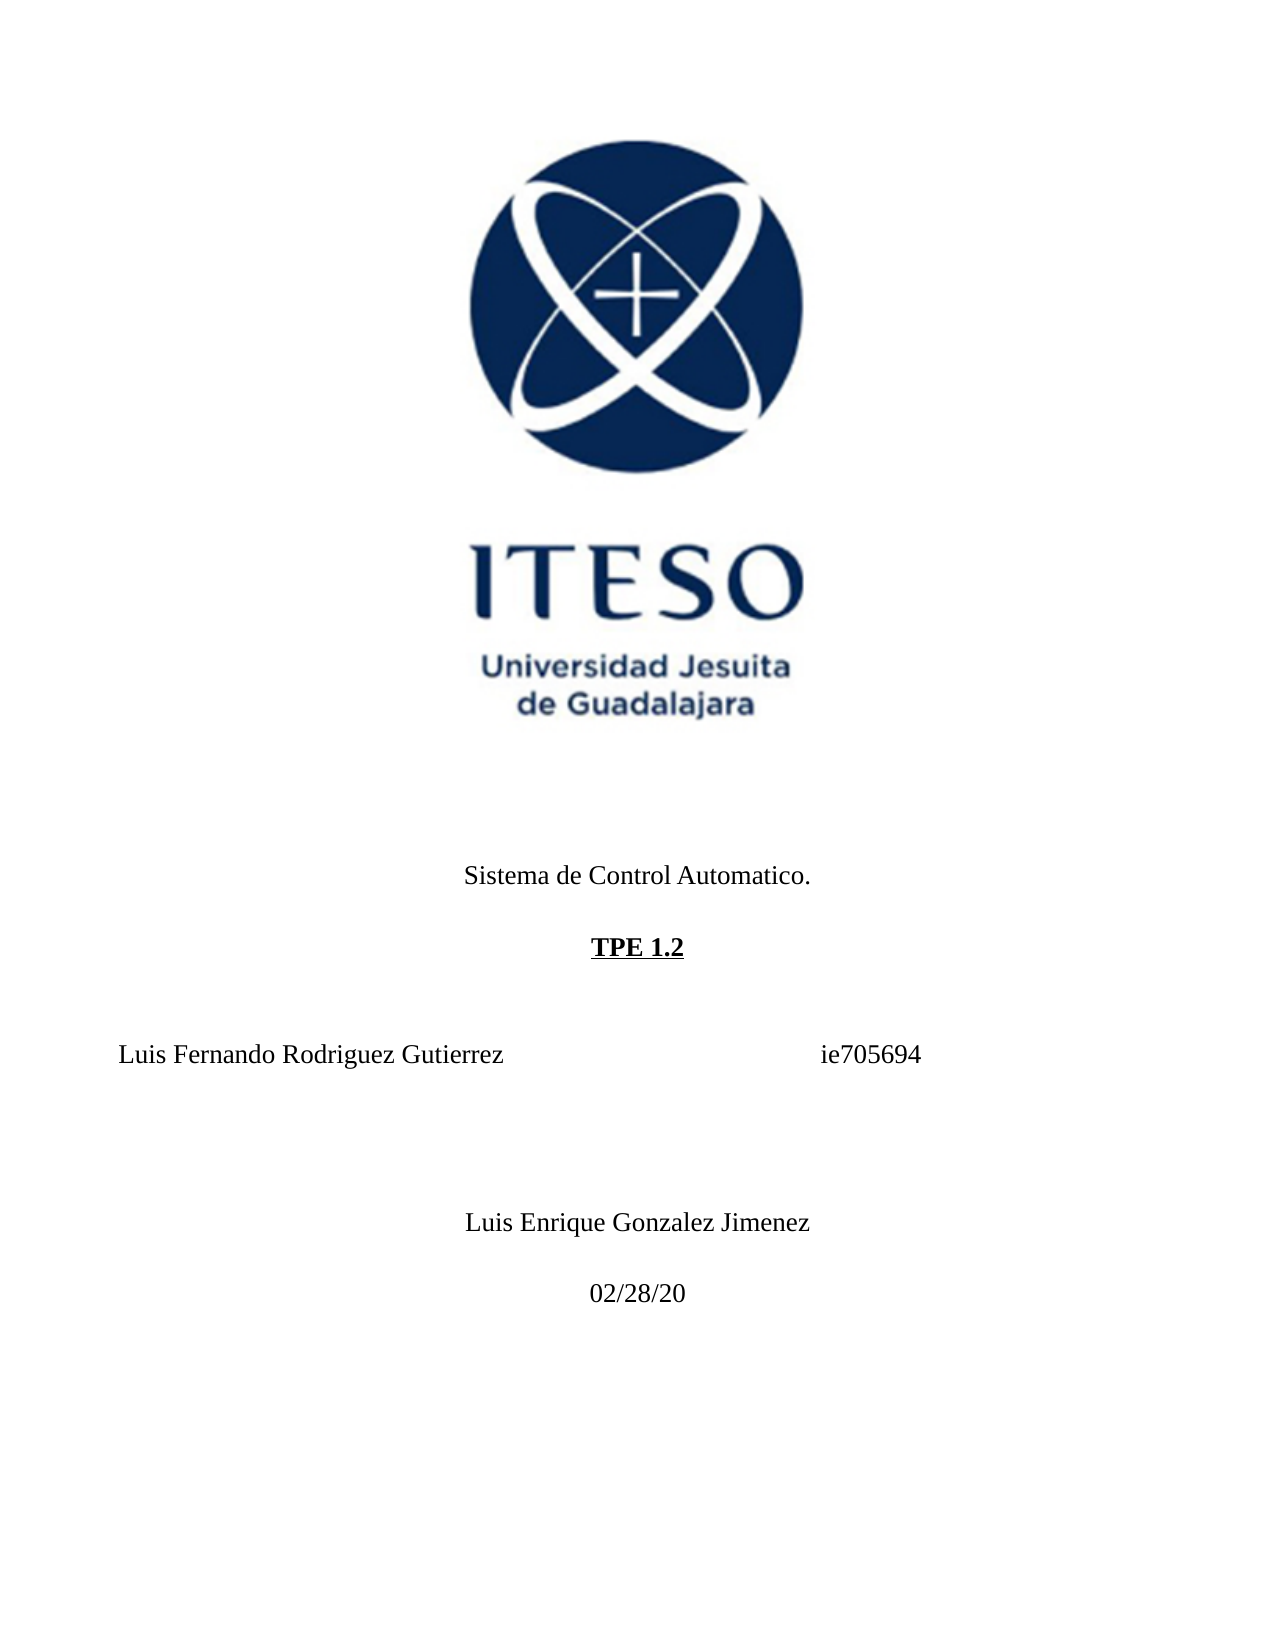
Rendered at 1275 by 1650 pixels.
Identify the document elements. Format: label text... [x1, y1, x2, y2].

text TPE 1.2 [118, 931, 1157, 962]
picture [275, 118, 1001, 748]
text Sistema de Control Automatico. [118, 859, 1157, 891]
text Luis Enrique Gonzalez Jimenez [118, 1206, 1157, 1237]
text 02/28/20 [118, 1277, 1157, 1309]
text Luis Fernando Rodriguez Gutierrez ie705694 [118, 1038, 1157, 1069]
